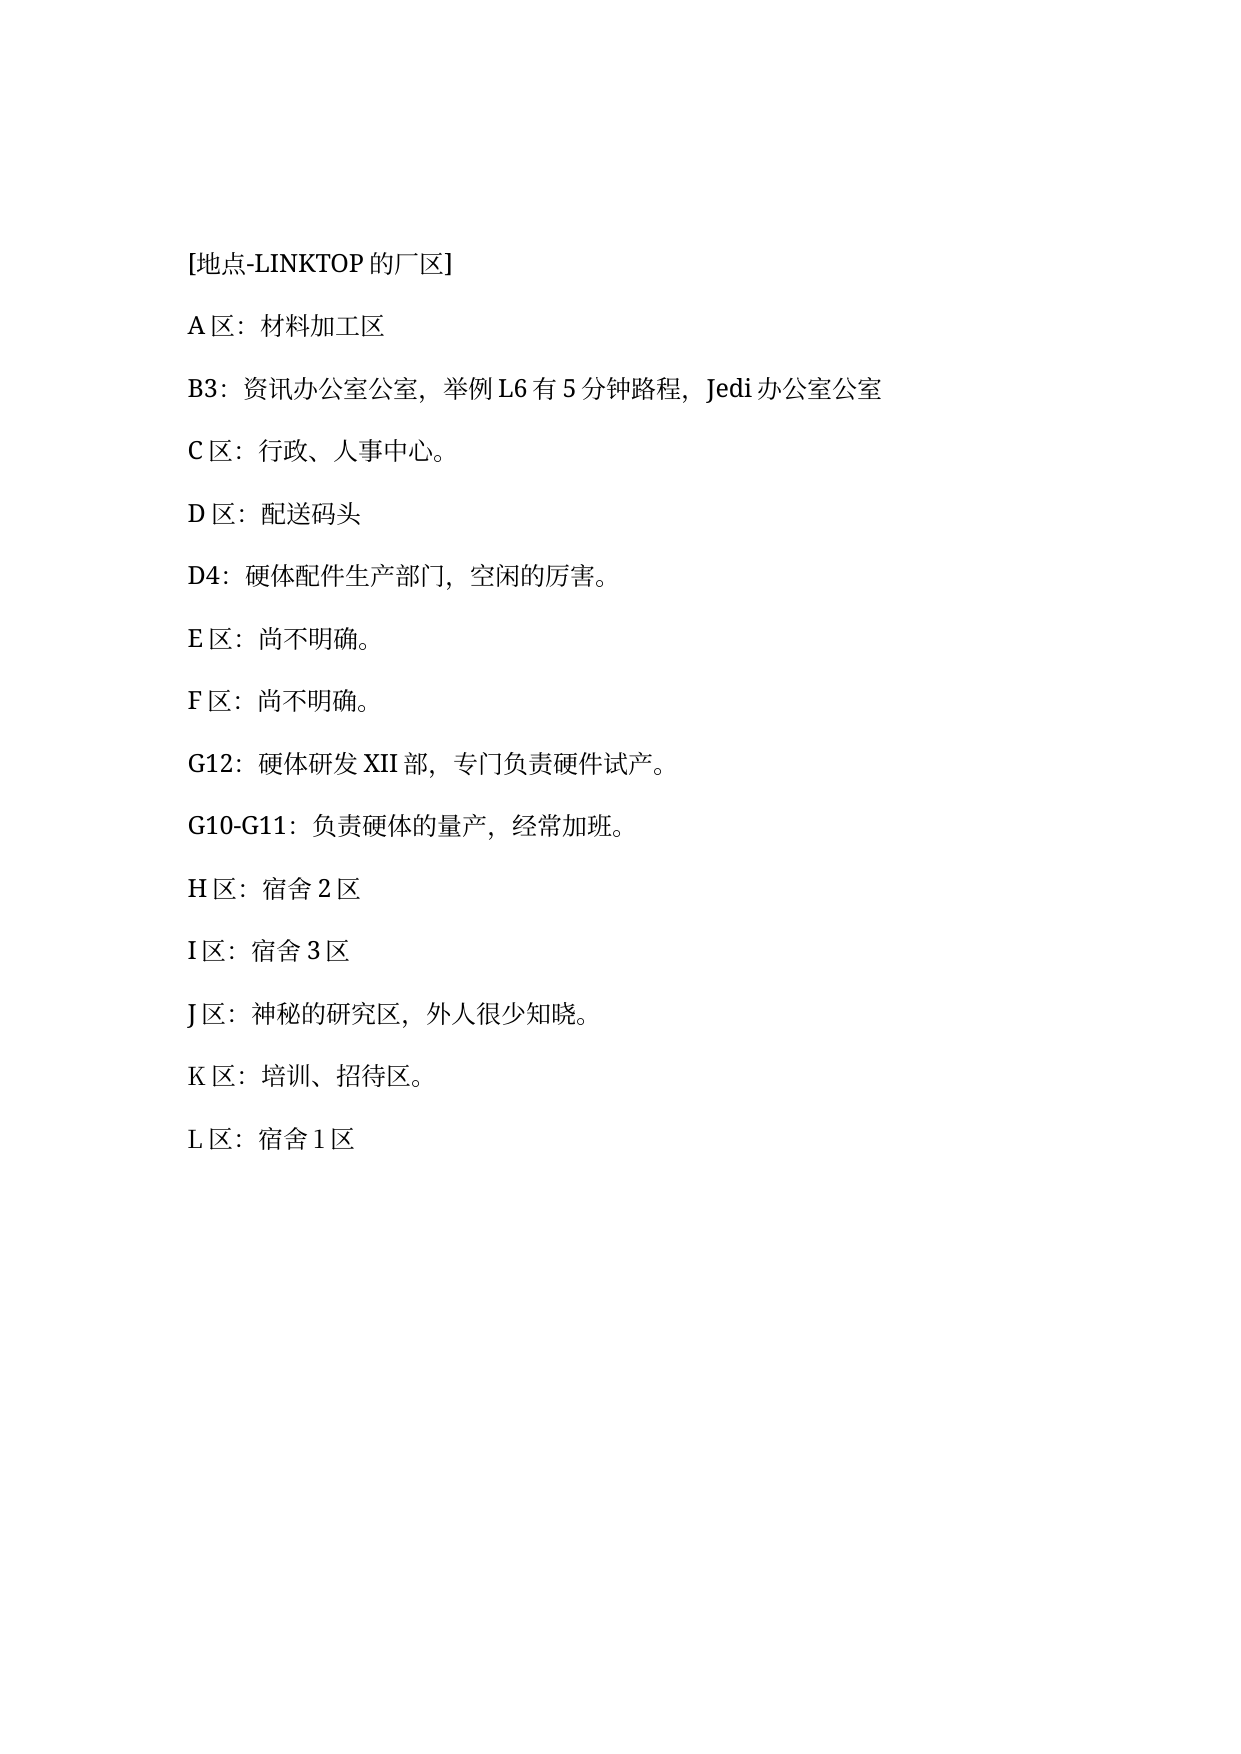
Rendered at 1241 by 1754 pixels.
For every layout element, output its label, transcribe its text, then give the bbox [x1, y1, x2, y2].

text D区：配送码头 [187, 471, 1053, 533]
text G12：硬体研发XII部，专门负责硬件试产。 [187, 721, 1053, 783]
text [地点-LINKTOP的厂区] [187, 221, 1053, 283]
text B3：资讯办公室公室，举例L6有5分钟路程，Jedi办公室公室 [187, 346, 1053, 408]
text A区：材料加工区 [187, 283, 1053, 346]
text K区：培训、招待区。 [187, 1033, 1053, 1096]
text F区：尚不明确。 [187, 658, 1053, 721]
text L区：宿舍1区 [187, 1096, 1053, 1158]
text I区：宿舍3区 [187, 908, 1053, 971]
text E区：尚不明确。 [187, 596, 1053, 658]
text H区：宿舍2区 [187, 846, 1053, 908]
text D4：硬体配件生产部门，空闲的厉害。 [187, 533, 1053, 596]
text G10-G11：负责硬体的量产，经常加班。 [187, 783, 1053, 846]
text J区：神秘的研究区，外人很少知晓。 [187, 971, 1053, 1033]
text C区：行政、人事中心。 [187, 408, 1053, 471]
